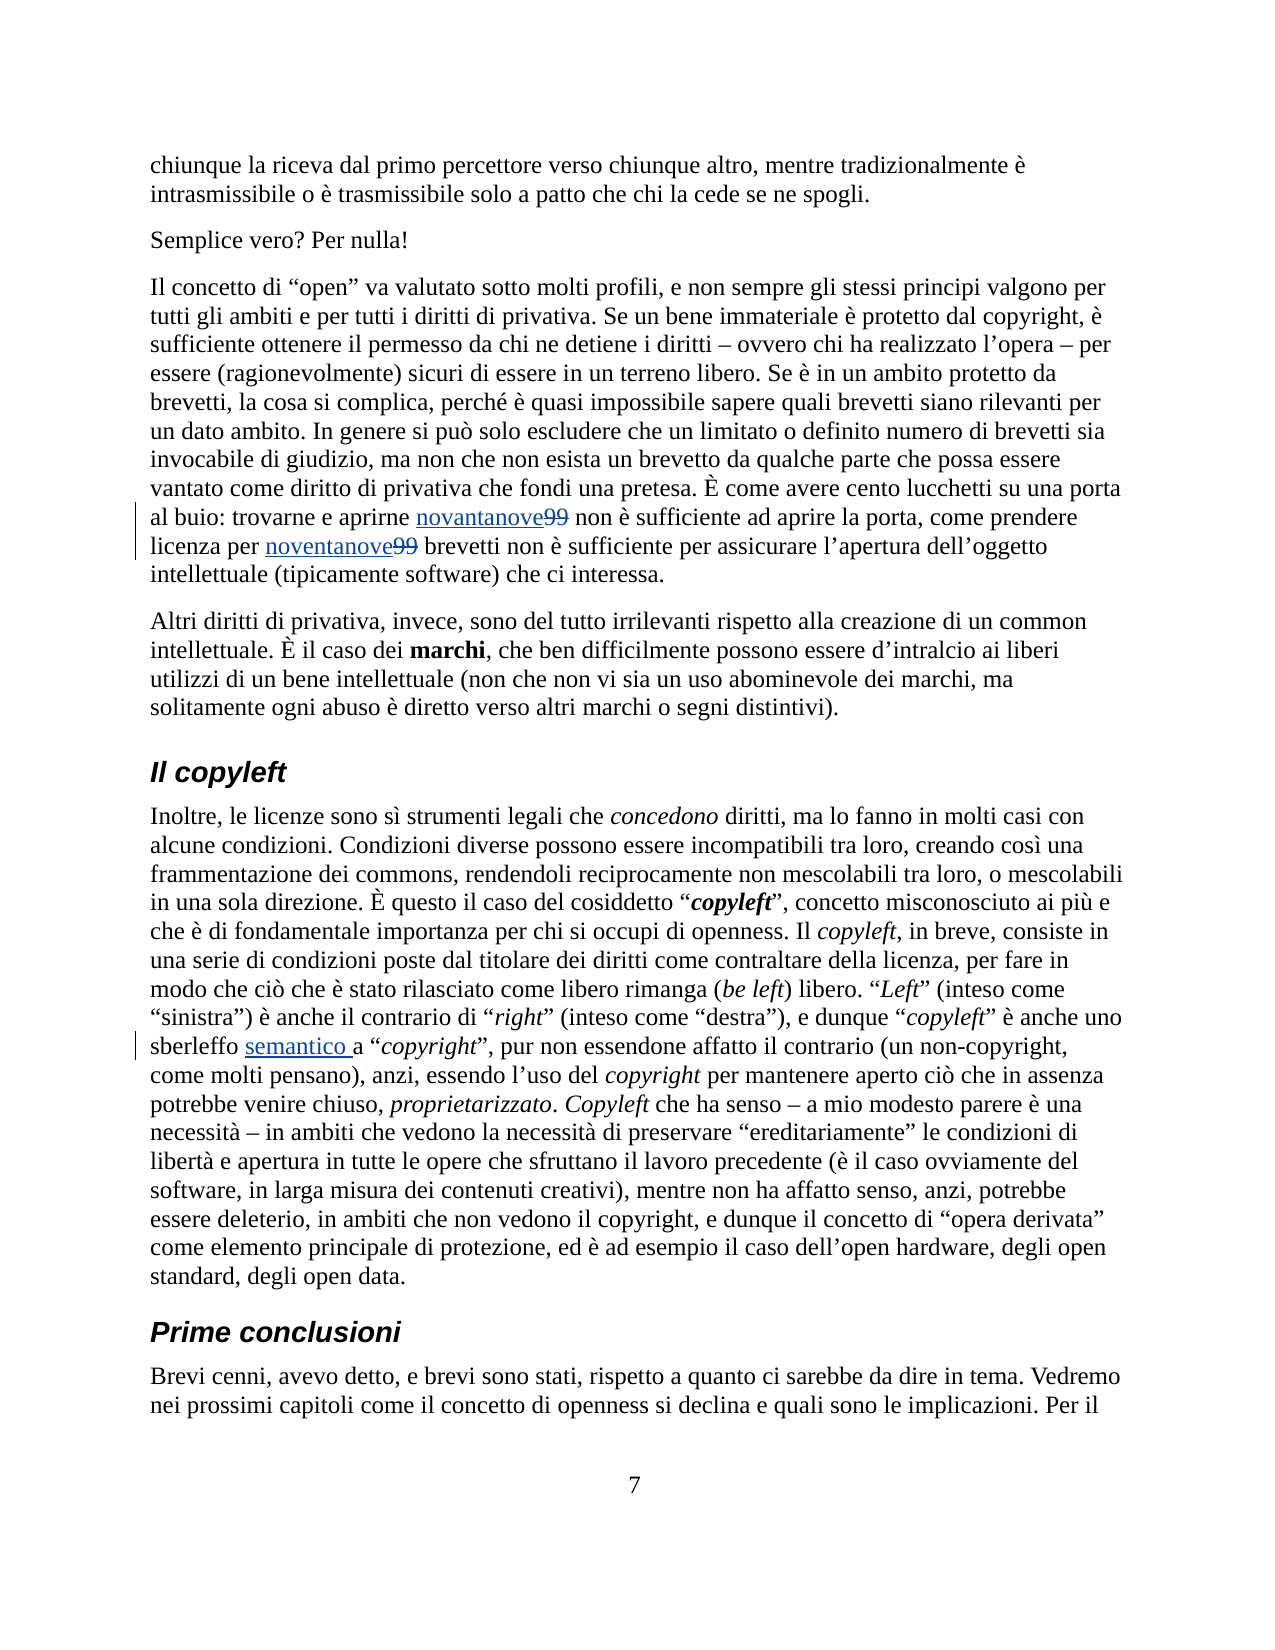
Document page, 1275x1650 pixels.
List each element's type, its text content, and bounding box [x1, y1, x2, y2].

subtitle Il copyleft [150, 755, 1125, 789]
text Brevi cenni, avevo detto, e brevi sono stati, rispetto a quanto ci sarebbe da dire in tema. Vedremo nei prossimi capitoli come il concetto di openness si declina e quali sono le implicazioni. Per il [150, 1361, 1125, 1418]
text chiunque la riceva dal primo percettore verso chiunque altro, mentre tradizionalmente è intrasmissibile o è trasmissibile solo a patto che chi la cede se ne spogli. [150, 150, 1125, 207]
text Il concetto di “open” va valutato sotto molti profili, e non sempre gli stessi principi valgono per tutti gli ambiti e per tutti i diritti di privativa. Se un bene immateriale è protetto dal copyright, è sufficiente ottenere il permesso da chi ne detiene i diritti – ovvero chi ha realizzato l’opera – per essere (ragionevolmente) sicuri di essere in un terreno libero. Se è in un ambito protetto da brevetti, la cosa si complica, perché è quasi impossibile sapere quali brevetti siano rilevanti per un dato ambito. In genere si può solo escludere che un limitato o definito numero di brevetti sia invocabile di giudizio, ma non che non esista un brevetto da qualche parte che possa essere vantato come diritto di privativa che fondi una pretesa. È come avere cento lucchetti su una porta al buio: trovarne e aprirne novantanove non è sufficiente ad aprire la porta, come prendere licenza per noventanove brevetti non è sufficiente per assicurare l’apertura dell’oggetto intellettuale (tipicamente software) che ci interessa. [150, 272, 1125, 588]
text Inoltre, le licenze sono sì strumenti legali che concedono diritti, ma lo fanno in molti casi con alcune condizioni. Condizioni diverse possono essere incompatibili tra loro, creando così una frammentazione dei commons, rendendoli reciprocamente non mescolabili tra loro, o mescolabili in una sola direzione. È questo il caso del cosiddetto “copyleft”, concetto misconosciuto ai più e che è di fondamentale importanza per chi si occupi di openness. Il copyleft, in breve, consiste in una serie di condizioni poste dal titolare dei diritti come contraltare della licenza, per fare in modo che ciò che è stato rilasciato come libero rimanga (be left) libero. “Left” (inteso come “sinistra”) è anche il contrario di “right” (inteso come “destra”), e dunque “copyleft” è anche uno sberleffo semantico a “copyright”, pur non essendone affatto il contrario (un non-copyright, come molti pensano), anzi, essendo l’uso del copyright per mantenere aperto ciò che in assenza potrebbe venire chiuso, proprietarizzato. Copyleft che ha senso – a mio modesto parere è una necessità – in ambiti che vedono la necessità di preservare “ereditariamente” le condizioni di libertà e apertura in tutte le opere che sfruttano il lavoro precedente (è il caso ovviamente del software, in larga misura dei contenuti creativi), mentre non ha affatto senso, anzi, potrebbe essere deleterio, in ambiti che non vedono il copyright, e dunque il concetto di “opera derivata” come elemento principale di protezione, ed è ad esempio il caso dell’open hardware, degli open standard, degli open data. [150, 801, 1125, 1290]
text Semplice vero? Per nulla! [150, 225, 1125, 254]
text Altri diritti di privativa, invece, sono del tutto irrilevanti rispetto alla creazione di un common intellettuale. È il caso dei marchi, che ben difficilmente possono essere d’intralcio ai liberi utilizzi di un bene intellettuale (non che non vi sia un uso abominevole dei marchi, ma solitamente ogni abuso è diretto verso altri marchi o segni distintivi). [150, 606, 1125, 721]
subtitle Prime conclusioni [150, 1315, 1125, 1348]
